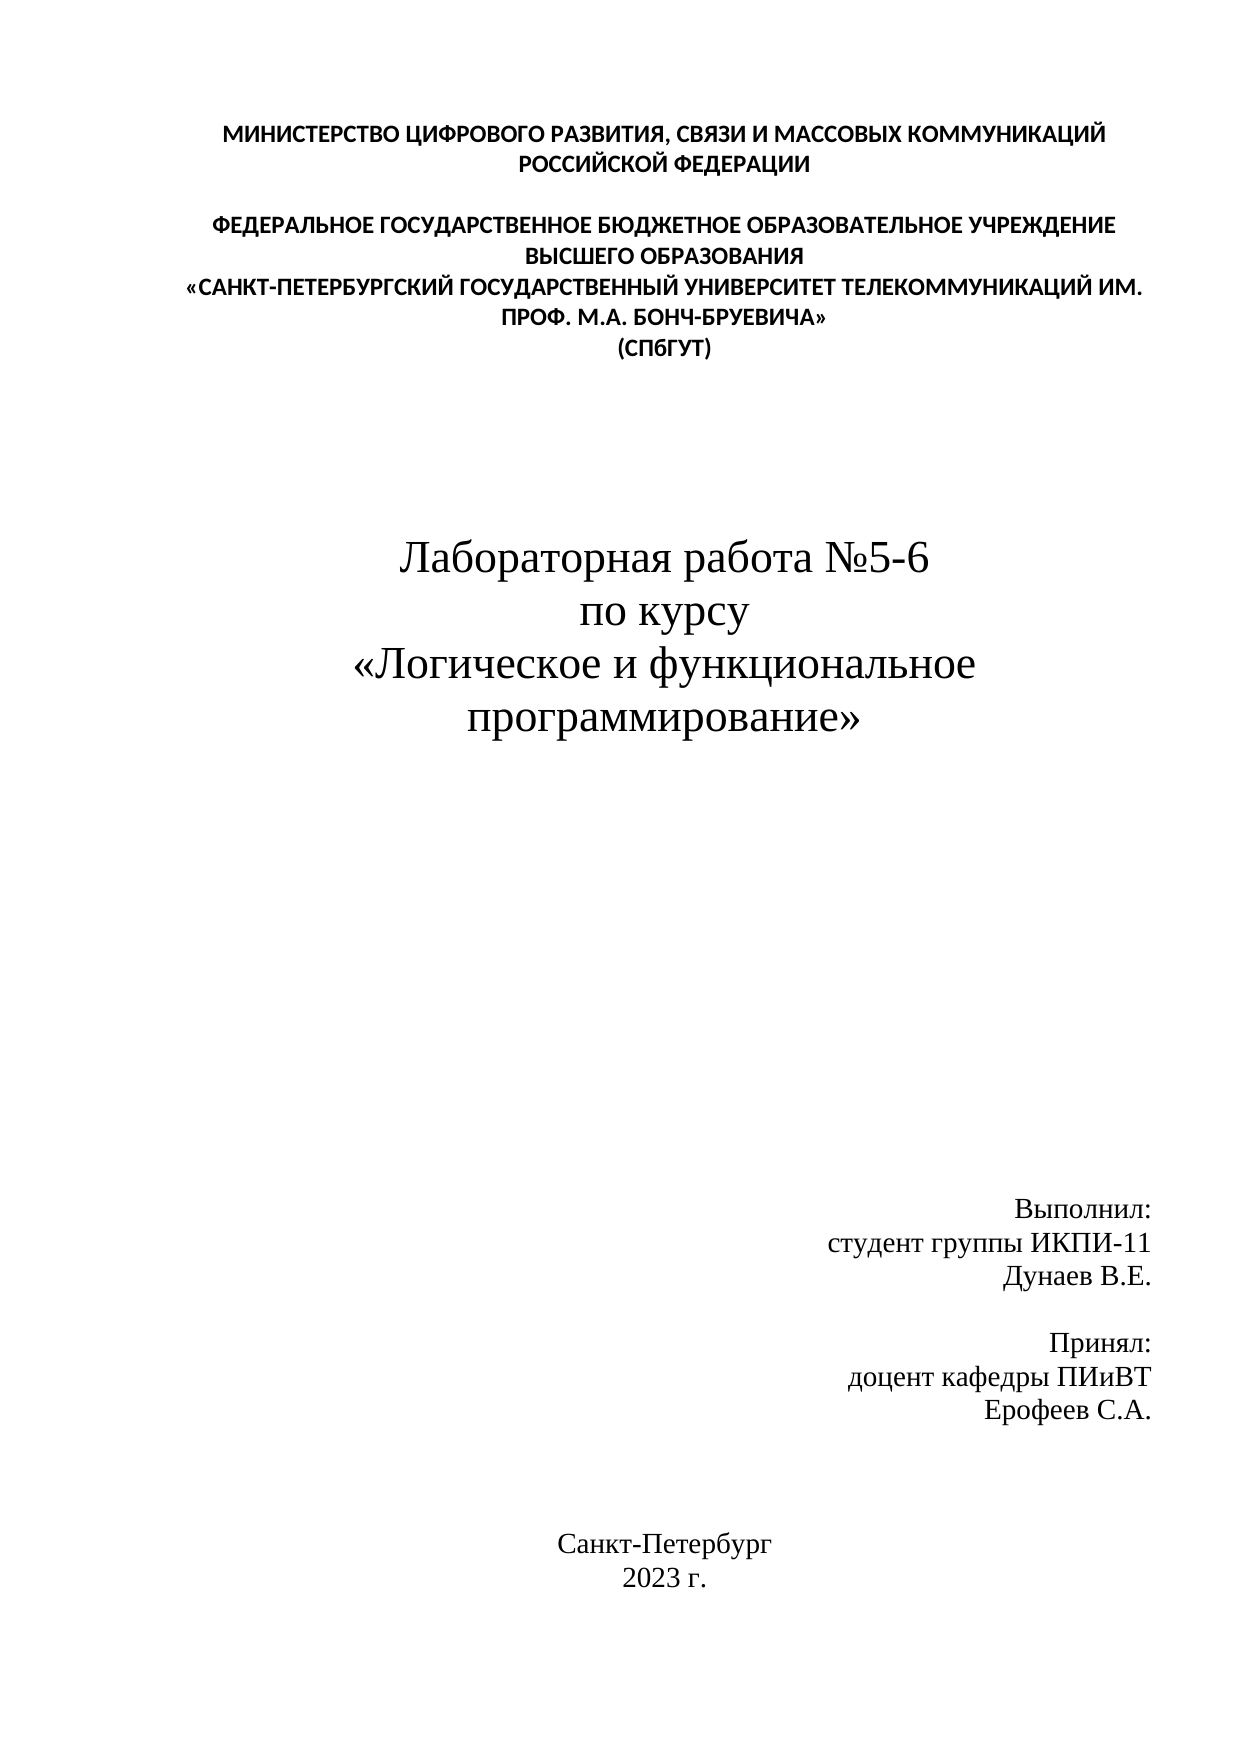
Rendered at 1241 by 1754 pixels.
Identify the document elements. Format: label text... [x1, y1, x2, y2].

text «Логическое и функциональное программирование» [177, 635, 1152, 741]
text доцент кафедры ПИиВТ [177, 1359, 1152, 1392]
text Санкт-Петербург [177, 1527, 1152, 1560]
text студент группы ИКПИ-11 [177, 1225, 1152, 1258]
text (СПбГУТ) [177, 332, 1152, 362]
text ФЕДЕРАЛЬНОЕ ГОСУДАРСТВЕННОЕ БЮДЖЕТНОЕ ОБРАЗОВАТЕЛЬНОЕ УЧРЕЖДЕНИЕ ВЫСШЕГО ОБРАЗОВАНИЯ [177, 210, 1152, 271]
text по курсу [177, 583, 1152, 635]
text Принял: [177, 1325, 1152, 1359]
text Ерофеев С.А. [177, 1392, 1152, 1426]
text 2023 г. [177, 1560, 1152, 1594]
text МИНИСТЕРСТВО ЦИФРОВОГО РАЗВИТИЯ, СВЯЗИ И МАССОВЫХ КОММУНИКАЦИЙ РОССИЙСКОЙ ФЕДЕРАЦИИ [177, 118, 1152, 179]
text Дунаев В.Е. [177, 1258, 1152, 1292]
text Выполнил: [177, 1191, 1152, 1225]
text «САНКТ-ПЕТЕРБУРГСКИЙ ГОСУДАРСТВЕННЫЙ УНИВЕРСИТЕТ ТЕЛЕКОММУНИКАЦИЙ ИМ. ПРОФ. М.А. БОНЧ-БРУЕВИЧА» [177, 271, 1152, 332]
text Лабораторная работа №5-6 [177, 530, 1152, 583]
